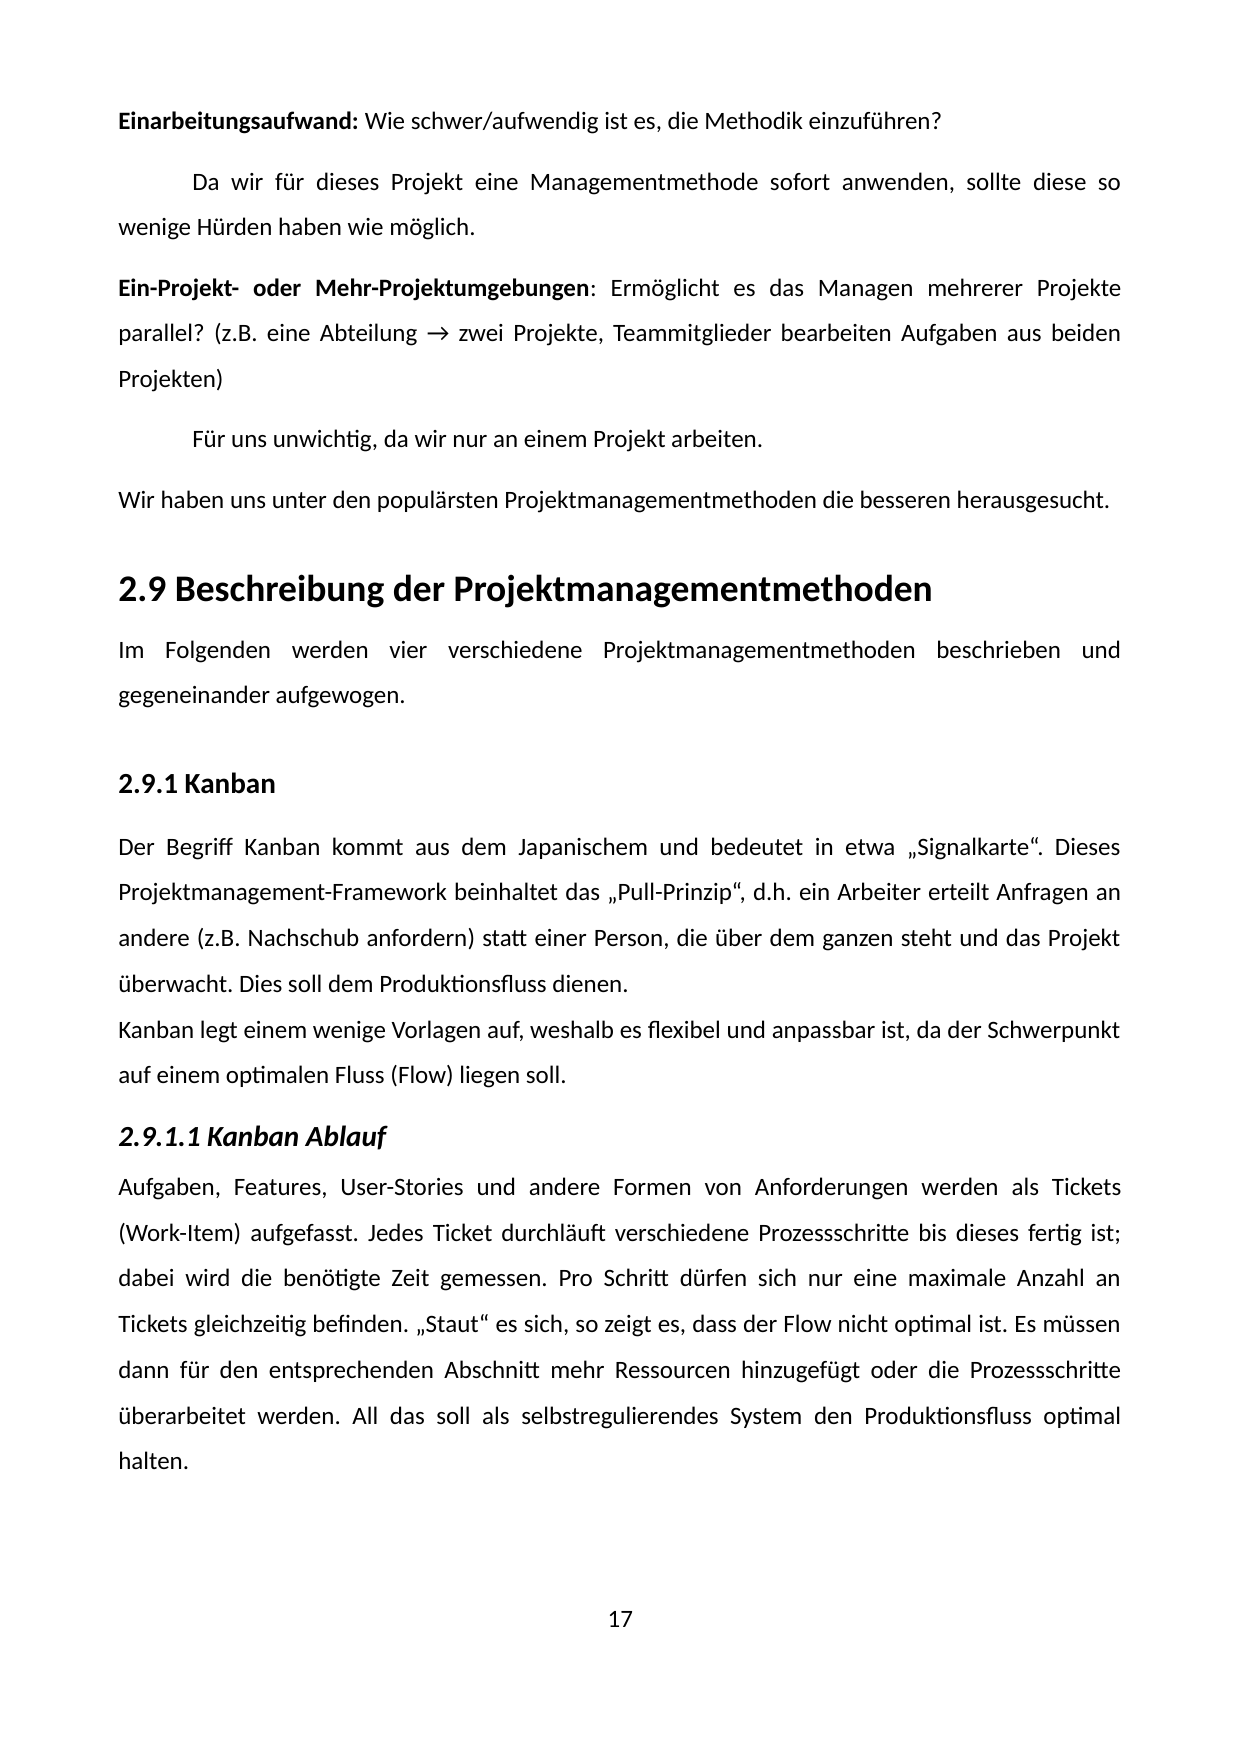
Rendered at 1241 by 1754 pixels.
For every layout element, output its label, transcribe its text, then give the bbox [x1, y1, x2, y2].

text Für uns unwichtig, da wir nur an einem Projekt arbeiten. [118, 424, 1122, 454]
text Aufgaben, Features, User-Stories und andere Formen von Anforderungen werden als Tickets (Work-Item) aufgefasst. Jedes Ticket durchläuft verschiedene Prozessschritte bis dieses fertig ist; dabei wird die benötigte Zeit gemessen. Pro Schritt dürfen sich nur eine maximale Anzahl an Tickets gleichzeitig befinden. „Staut“ es sich, so zeigt es, dass der Flow nicht optimal ist. Es müssen dann für den entsprechenden Abschnitt mehr Ressourcen hinzugefügt oder die Prozessschritte überarbeitet werden. All das soll als selbstregulierendes System den Produktionsfluss optimal halten. [118, 1171, 1122, 1476]
text Wir haben uns unter den populärsten Projektmanagementmethoden die besseren herausgesucht. [118, 484, 1122, 514]
text Ein-Projekt- oder Mehr-Projektumgebungen: Ermöglicht es das Managen mehrerer Projekte parallel? (z.B. eine Abteilung → zwei Projekte, Teammitglieder bearbeiten Aufgaben aus beiden Projekten) [118, 272, 1122, 394]
text Einarbeitungsaufwand: Wie schwer/aufwendig ist es, die Methodik einzuführen? [118, 106, 1122, 136]
text Da wir für dieses Projekt eine Managementmethode sofort anwenden, sollte diese so wenige Hürden haben wie möglich. [118, 166, 1122, 242]
text Der Begriff Kanban kommt aus dem Japanischem und bedeutet in etwa „Signalkarte“. Dieses Projektmanagement-Framework beinhaltet das „Pull-Prinzip“, d.h. ein Arbeiter erteilt Anfragen an andere (z.B. Nachschub anfordern) statt einer Person, die über dem ganzen steht und das Projekt überwacht. Dies soll dem Produktionsfluss dienen. [118, 831, 1122, 998]
text Im Folgenden werden vier verschiedene Projektmanagementmethoden beschrieben und gegeneinander aufgewogen. [118, 634, 1122, 710]
text Kanban legt einem wenige Vorlagen auf, weshalb es flexibel und anpassbar ist, da der Schwerpunkt auf einem optimalen Fluss (Flow) liegen soll. [118, 1014, 1122, 1090]
subtitle 2.9.1 Kanban [118, 765, 1122, 801]
subtitle 2.9.1.1 Kanban Ablauf [118, 1118, 1122, 1153]
subtitle 2.9 Beschreibung der Projektmanagementmethoden [118, 565, 1122, 611]
